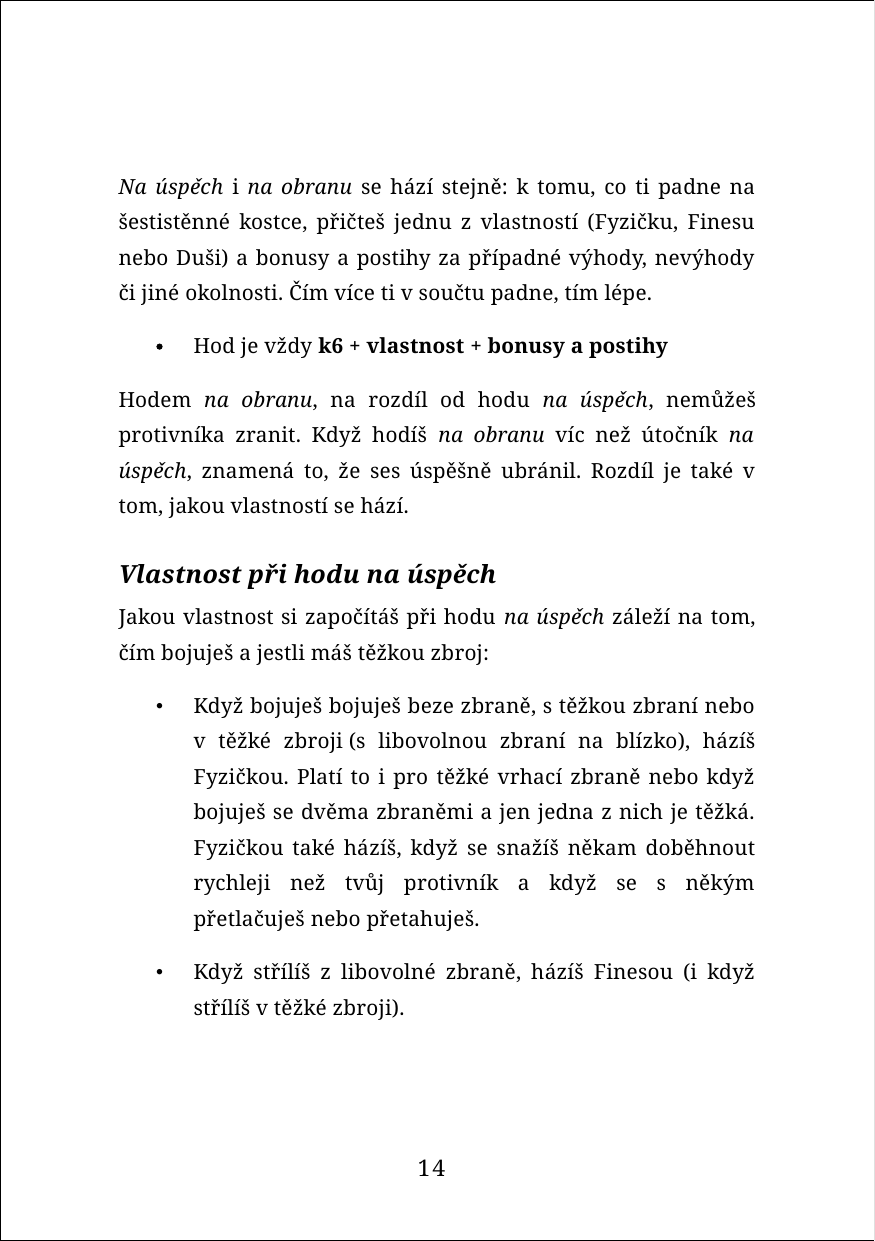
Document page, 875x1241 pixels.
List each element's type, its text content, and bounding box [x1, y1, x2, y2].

text Hodem na obranu, na rozdíl od hodu na úspěch, nemůžeš protivníka zranit. Když hodíš na obranu víc než útočník na úspěch, znamená to, že ses úspěšně ubránil. Rozdíl je také v tom, jakou vlastností se hází. [118, 385, 756, 520]
list Když bojuješ bojuješ beze zbraně, s těžkou zbraní nebo v těžké zbroji (s libovolnou zbraní na blízko), házíš Fyzičkou. Platí to i pro těžké vrhací zbraně nebo když bojuješ se dvěma zbraněmi a jen jedna z nich je těžká. Fyzičkou také házíš, když se snažíš někam doběhnout rychleji než tvůj protivník a když se s někým přetlačuješ nebo přetahuješ. [156, 691, 756, 932]
text Na úspěch i na obranu se hází stejně: k tomu, co ti padne na šestistěnné kostce, přičteš jednu z vlastností (Fyzičku, Finesu nebo Duši) a bonusy a postihy za případné výhody, nevýhody či jiné okolnosti. Čím více ti v součtu padne, tím lépe. [118, 172, 756, 307]
text Jakou vlastnost si započítáš při hodu na úspěch záleží na tom, čím bojuješ a jestli máš těžkou zbroj: [118, 602, 756, 666]
subtitle Vlastnost při hodu na úspěch [118, 556, 756, 590]
list Hod je vždy k6 + vlastnost + bonusy a postihy [156, 332, 756, 360]
list Když střílíš z libovolné zbraně, házíš Finesou (i když střílíš v těžké zbroji). [156, 957, 756, 1021]
